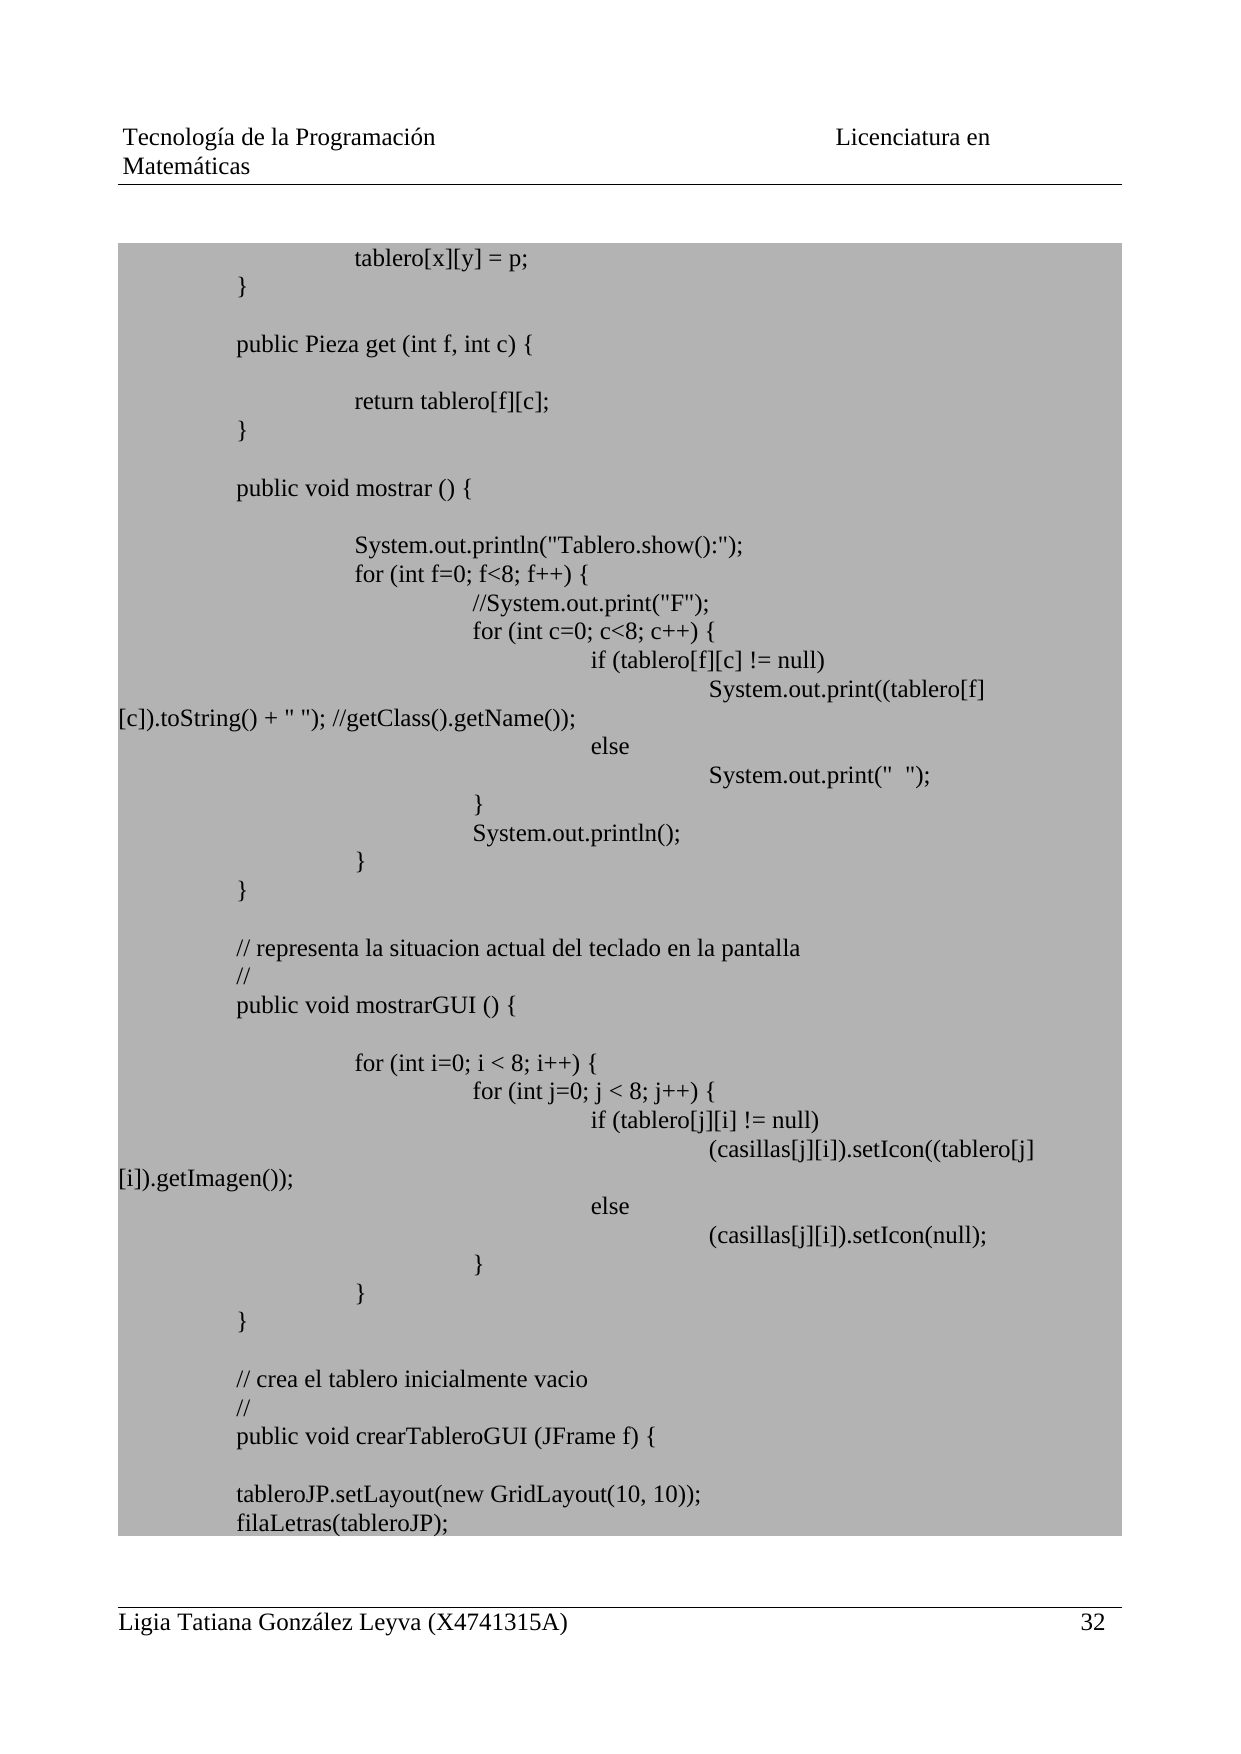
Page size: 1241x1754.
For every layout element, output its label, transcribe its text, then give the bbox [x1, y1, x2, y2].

text public void crearTableroGUI (JFrame f) { [118, 1421, 1122, 1450]
text if (tablero[f][c] != null) [118, 645, 1122, 674]
text // crea el tablero inicialmente vacio [118, 1364, 1122, 1393]
text public void mostrarGUI () { [118, 990, 1122, 1019]
text } [118, 415, 1122, 444]
text // [118, 961, 1122, 990]
text if (tablero[j][i] != null) [118, 1105, 1122, 1134]
text } [118, 875, 1122, 904]
text } [118, 271, 1122, 300]
text System.out.print((tablero[f][c]).toString() + " "); //getClass().getName()); [118, 674, 1122, 731]
text //System.out.print("F"); [118, 588, 1122, 616]
text public void mostrar () { [118, 473, 1122, 501]
text } [118, 789, 1122, 818]
text for (int c=0; c<8; c++) { [118, 616, 1122, 645]
text tableroJP.setLayout(new GridLayout(10, 10)); [118, 1479, 1122, 1508]
text } [118, 1278, 1122, 1306]
text for (int f=0; f<8; f++) { [118, 559, 1122, 588]
text filaLetras(tableroJP); [118, 1508, 1122, 1536]
text // representa la situacion actual del teclado en la pantalla [118, 933, 1122, 961]
text System.out.print(" "); [118, 760, 1122, 789]
text System.out.println(); [118, 818, 1122, 846]
text tablero[x][y] = p; [118, 243, 1122, 271]
text for (int i=0; i < 8; i++) { [118, 1048, 1122, 1076]
text return tablero[f][c]; [118, 386, 1122, 415]
text // [118, 1393, 1122, 1421]
text for (int j=0; j < 8; j++) { [118, 1076, 1122, 1105]
text else [118, 1191, 1122, 1220]
text else [118, 731, 1122, 760]
text (casillas[j][i]).setIcon((tablero[j][i]).getImagen()); [118, 1134, 1122, 1191]
text System.out.println("Tablero.show():"); [118, 530, 1122, 559]
text public Pieza get (int f, int c) { [118, 329, 1122, 358]
text (casillas[j][i]).setIcon(null); [118, 1220, 1122, 1249]
text } [118, 1249, 1122, 1278]
text } [118, 1306, 1122, 1335]
text } [118, 846, 1122, 875]
